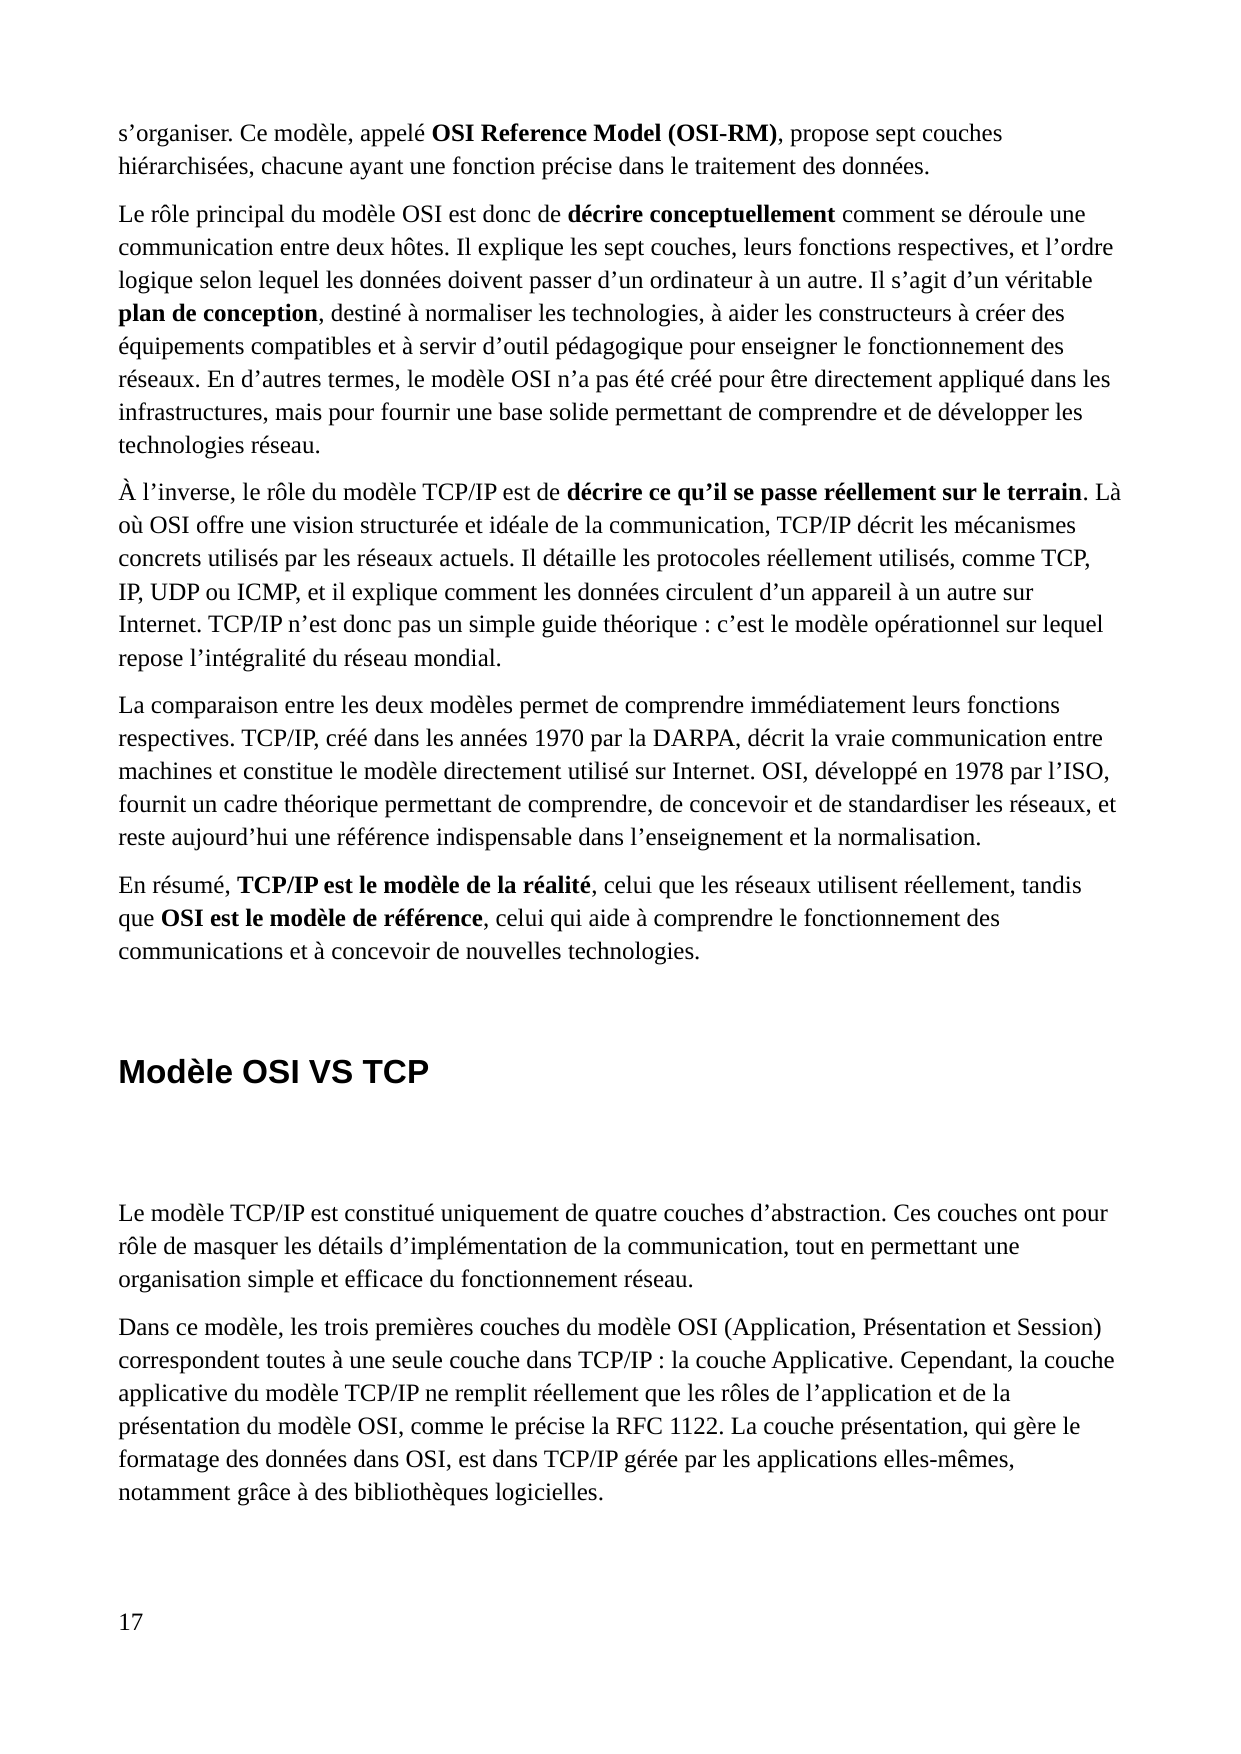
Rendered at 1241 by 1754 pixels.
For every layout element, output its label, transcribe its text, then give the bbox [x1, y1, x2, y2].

text À l’inverse, le rôle du modèle TCP/IP est de décrire ce qu’il se passe réellement sur le terrain. Là où OSI offre une vision structurée et idéale de la communication, TCP/IP décrit les mécanismes concrets utilisés par les réseaux actuels. Il détaille les protocoles réellement utilisés, comme TCP, IP, UDP ou ICMP, et il explique comment les données circulent d’un appareil à un autre sur Internet. TCP/IP n’est donc pas un simple guide théorique : c’est le modèle opérationnel sur lequel repose l’intégralité du réseau mondial. [118, 477, 1122, 671]
text Dans ce modèle, les trois premières couches du modèle OSI (Application, Présentation et Session) correspondent toutes à une seule couche dans TCP/IP : la couche Applicative. Cependant, la couche applicative du modèle TCP/IP ne remplit réellement que les rôles de l’application et de la présentation du modèle OSI, comme le précise la RFC 1122. La couche présentation, qui gère le formatage des données dans OSI, est dans TCP/IP gérée par les applications elles-mêmes, notamment grâce à des bibliothèques logicielles. [118, 1312, 1122, 1506]
text La comparaison entre les deux modèles permet de comprendre immédiatement leurs fonctions respectives. TCP/IP, créé dans les années 1970 par la DARPA, décrit la vraie communication entre machines et constitue le modèle directement utilisé sur Internet. OSI, développé en 1978 par l’ISO, fournit un cadre théorique permettant de comprendre, de concevoir et de standardiser les réseaux, et reste aujourd’hui une référence indispensable dans l’enseignement et la normalisation. [118, 690, 1122, 851]
text Le rôle principal du modèle OSI est donc de décrire conceptuellement comment se déroule une communication entre deux hôtes. Il explique les sept couches, leurs fonctions respectives, et l’ordre logique selon lequel les données doivent passer d’un ordinateur à un autre. Il s’agit d’un véritable plan de conception, destiné à normaliser les technologies, à aider les constructeurs à créer des équipements compatibles et à servir d’outil pédagogique pour enseigner le fonctionnement des réseaux. En d’autres termes, le modèle OSI n’a pas été créé pour être directement appliqué dans les infrastructures, mais pour fournir une base solide permettant de comprendre et de développer les technologies réseau. [118, 199, 1122, 459]
subtitle Modèle OSI VS TCP [118, 1052, 1122, 1090]
text En résumé, TCP/IP est le modèle de la réalité, celui que les réseaux utilisent réellement, tandis que OSI est le modèle de référence, celui qui aide à comprendre le fonctionnement des communications et à concevoir de nouvelles technologies. [118, 870, 1122, 965]
text Le modèle TCP/IP est constitué uniquement de quatre couches d’abstraction. Ces couches ont pour rôle de masquer les détails d’implémentation de la communication, tout en permettant une organisation simple et efficace du fonctionnement réseau. [118, 1198, 1122, 1293]
text s’organiser. Ce modèle, appelé OSI Reference Model (OSI-RM), propose sept couches hiérarchisées, chacune ayant une fonction précise dans le traitement des données. [118, 118, 1122, 180]
